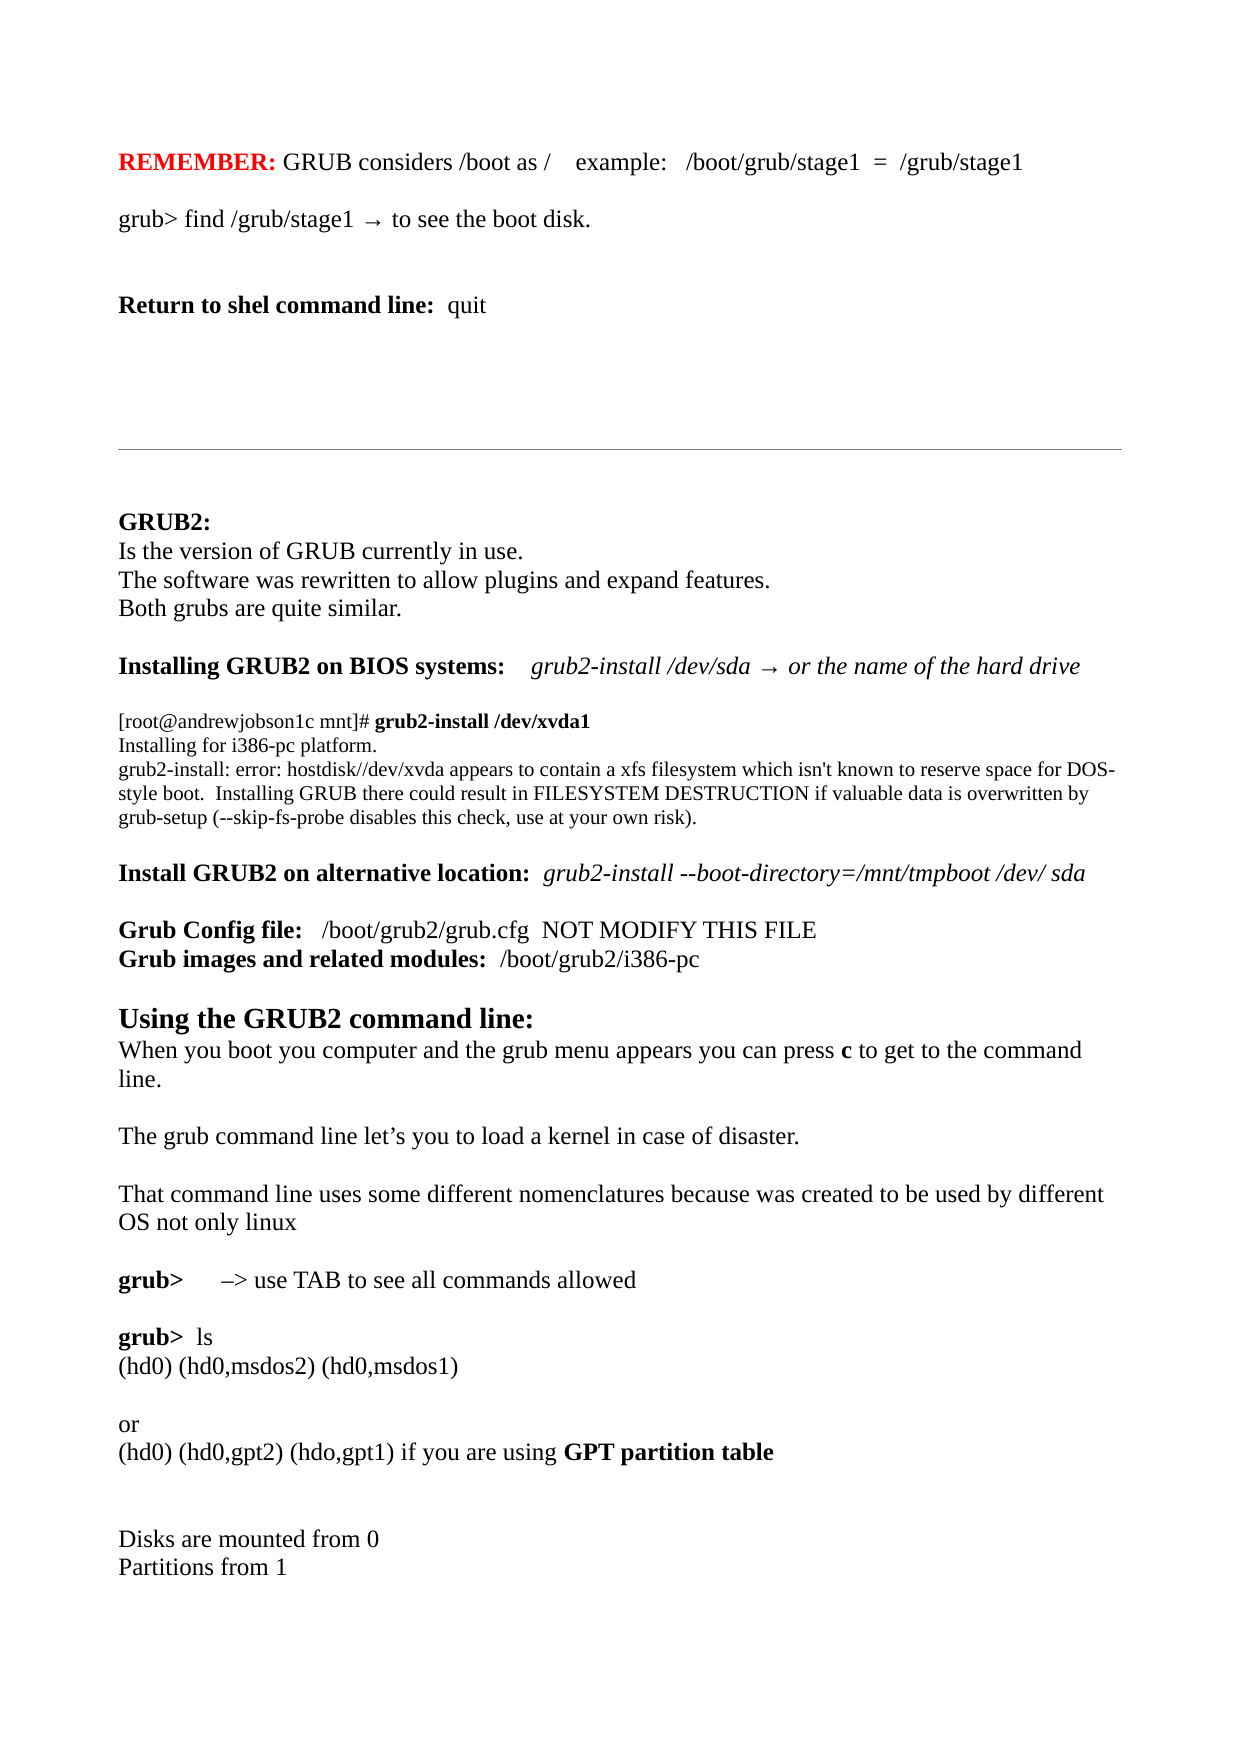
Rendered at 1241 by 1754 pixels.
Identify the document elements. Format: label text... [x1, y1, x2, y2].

text (hd0) (hd0,msdos2) (hd0,msdos1) [118, 1351, 1122, 1380]
text GRUB2: [118, 507, 1122, 536]
text grub> –> use TAB to see all commands allowed [118, 1265, 1122, 1294]
text The software was rewritten to allow plugins and expand features. [118, 565, 1122, 593]
text The grub command line let’s you to load a kernel in case of disaster. [118, 1121, 1122, 1150]
text That command line uses some different nomenclatures because was created to be used by different OS not only linux [118, 1179, 1122, 1236]
text Grub Config file: /boot/grub2/grub.cfg NOT MODIFY THIS FILE [118, 915, 1122, 944]
text Disks are mounted from 0 [118, 1524, 1122, 1552]
text grub2-install: error: hostdisk//dev/xvda appears to contain a xfs filesystem which isn't known to reserve space for DOS-style boot. Installing GRUB there could result in FILESYSTEM DESTRUCTION if valuable data is overwritten by grub-setup (--skip-fs-probe disables this check, use at your own risk). [118, 757, 1122, 829]
text Installing GRUB2 on BIOS systems: grub2-install /dev/sda → or the name of the hard drive [118, 651, 1122, 680]
text Is the version of GRUB currently in use. [118, 536, 1122, 565]
text Both grubs are quite similar. [118, 593, 1122, 622]
text Return to shel command line: quit [118, 291, 1122, 319]
text grub> find /grub/stage1 → to see the boot disk. [118, 204, 1122, 233]
text Install GRUB2 on alternative location: grub2-install --boot-directory=/mnt/tmpboot /dev/ sda [118, 858, 1122, 886]
text Partitions from 1 [118, 1552, 1122, 1581]
text Grub images and related modules: /boot/grub2/i386-pc [118, 944, 1122, 973]
text [root@andrewjobson1c mnt]# grub2-install /dev/xvda1 [118, 708, 1122, 733]
text When you boot you computer and the grub menu appears you can press c to get to the command line. [118, 1035, 1122, 1092]
text grub> ls [118, 1322, 1122, 1351]
text or [118, 1409, 1122, 1437]
text Installing for i386-pc platform. [118, 733, 1122, 757]
text (hd0) (hd0,gpt2) (hdo,gpt1) if you are using GPT partition table [118, 1437, 1122, 1466]
text Using the GRUB2 command line: [118, 1001, 1122, 1035]
text REMEMBER: GRUB considers /boot as / example: /boot/grub/stage1 = /grub/stage1 [118, 147, 1122, 176]
